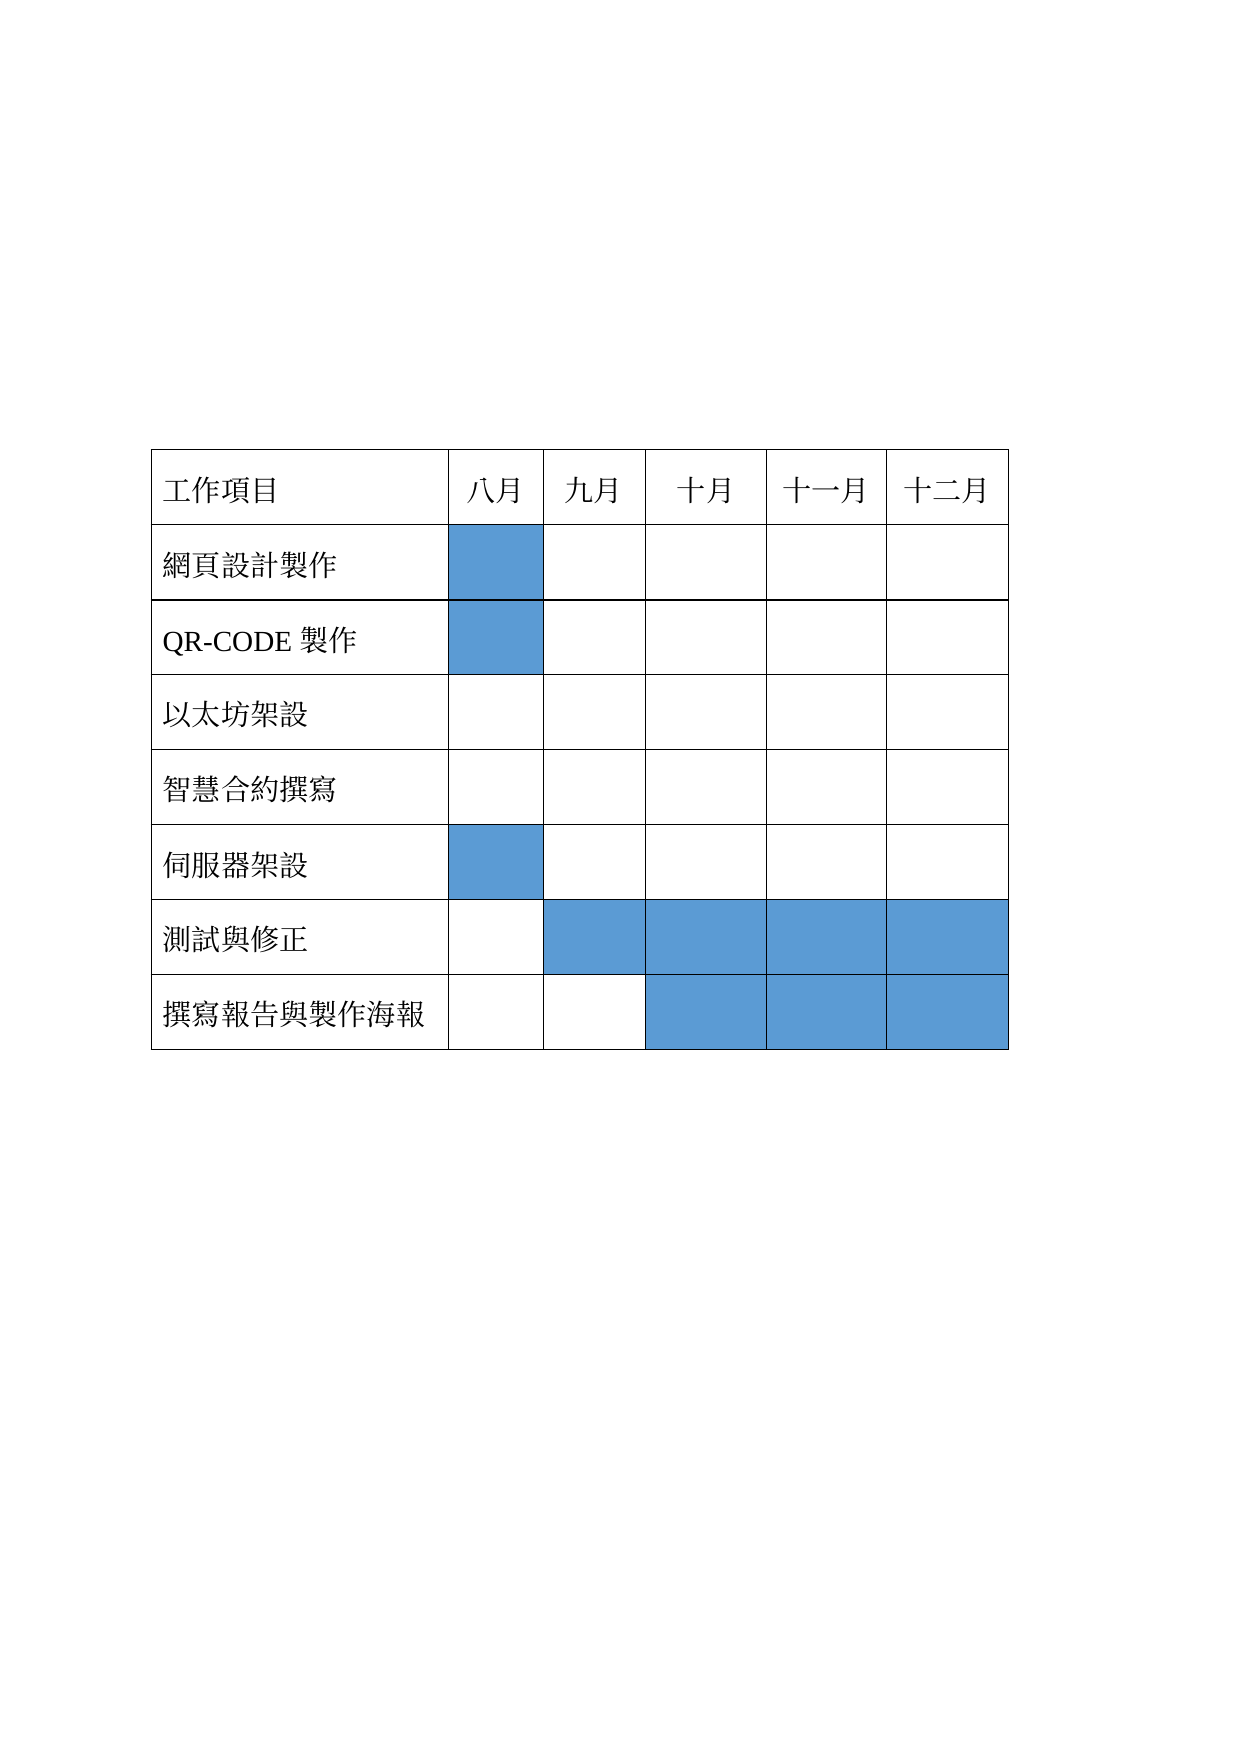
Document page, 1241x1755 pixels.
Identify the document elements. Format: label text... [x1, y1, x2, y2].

table_cell [767, 525, 886, 599]
table_cell [646, 900, 766, 974]
table_cell 測試與修正 [152, 900, 448, 974]
table_cell [887, 601, 1008, 674]
table_header 十二月 [887, 450, 1008, 524]
table_cell [887, 975, 1008, 1049]
table_cell 以太坊架設 [152, 675, 448, 748]
table_cell [767, 750, 886, 823]
table_header 十一月 [767, 450, 886, 524]
table_cell [544, 900, 645, 974]
table_cell [449, 675, 543, 748]
table_cell [544, 750, 645, 823]
table_cell [887, 825, 1008, 899]
table_cell [646, 675, 766, 748]
table_cell [887, 675, 1008, 748]
table_cell [646, 601, 766, 674]
table_cell [646, 825, 766, 899]
table_cell [449, 601, 543, 674]
table_cell 撰寫報告與製作海報 [152, 975, 448, 1049]
table_cell [449, 975, 543, 1049]
table_cell 網頁設計製作 [152, 525, 448, 599]
table_cell [449, 525, 543, 599]
table_cell [646, 975, 766, 1049]
table_cell [887, 525, 1008, 599]
table_cell [544, 601, 645, 674]
table_header 八月 [449, 450, 543, 524]
table_cell [449, 750, 543, 823]
table_cell 智慧合約撰寫 [152, 750, 448, 823]
table_header 九月 [544, 450, 645, 524]
table_cell [544, 525, 645, 599]
table_header 十月 [646, 450, 766, 524]
table_cell [646, 525, 766, 599]
table_cell 伺服器架設 [152, 825, 448, 899]
table_cell [887, 900, 1008, 974]
table_cell [767, 601, 886, 674]
table_cell [646, 750, 766, 823]
table_cell [449, 825, 543, 899]
table_cell [767, 900, 886, 974]
table_cell [449, 900, 543, 974]
table_cell [544, 675, 645, 748]
table_cell [887, 750, 1008, 823]
table_cell QR-CODE 製作 [152, 601, 448, 674]
table_cell [544, 825, 645, 899]
table_cell [767, 825, 886, 899]
table_cell [544, 975, 645, 1049]
table_header 工作項目 [152, 450, 448, 524]
table_cell [767, 975, 886, 1049]
table_cell [767, 675, 886, 748]
